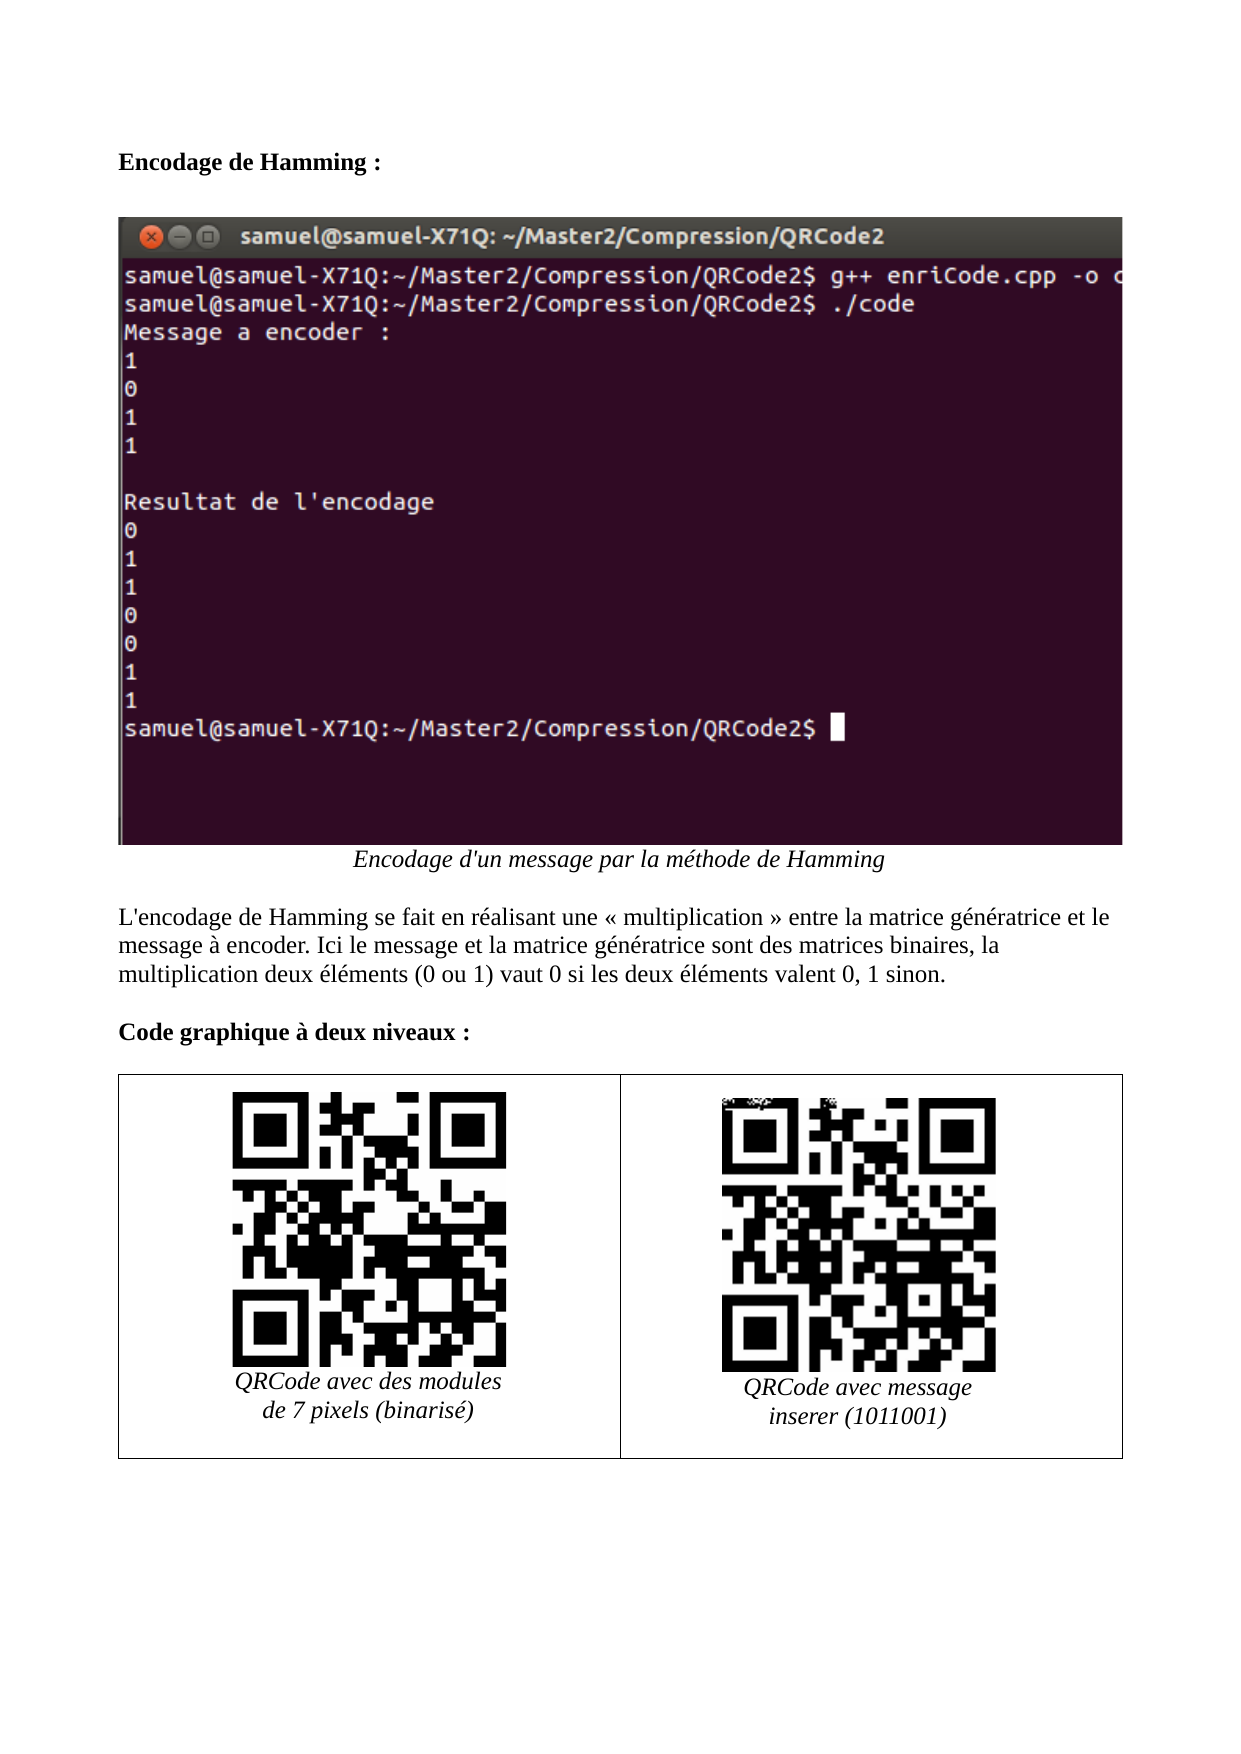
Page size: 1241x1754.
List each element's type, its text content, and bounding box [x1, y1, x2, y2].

table_header [119, 1075, 620, 1458]
text Code graphique à deux niveaux : [118, 1017, 1122, 1046]
table_header [621, 1075, 1122, 1098]
text L'encodage de Hamming se fait en réalisant une « multiplication » entre la matrice génératrice et le message à encoder. Ici le message et la matrice génératrice sont des matrices binaires, la multiplication deux éléments (0 ou 1) vaut 0 si les deux éléments valent 0, 1 sinon. [118, 902, 1122, 988]
text Encodage de Hamming : [118, 147, 1122, 176]
picture [232, 1092, 507, 1367]
picture [722, 1098, 996, 1372]
table_header [621, 1430, 1122, 1458]
table_header [621, 1099, 1122, 1429]
text Encodage d'un message par la méthode de Hamming [118, 845, 1122, 873]
picture [118, 217, 1123, 845]
